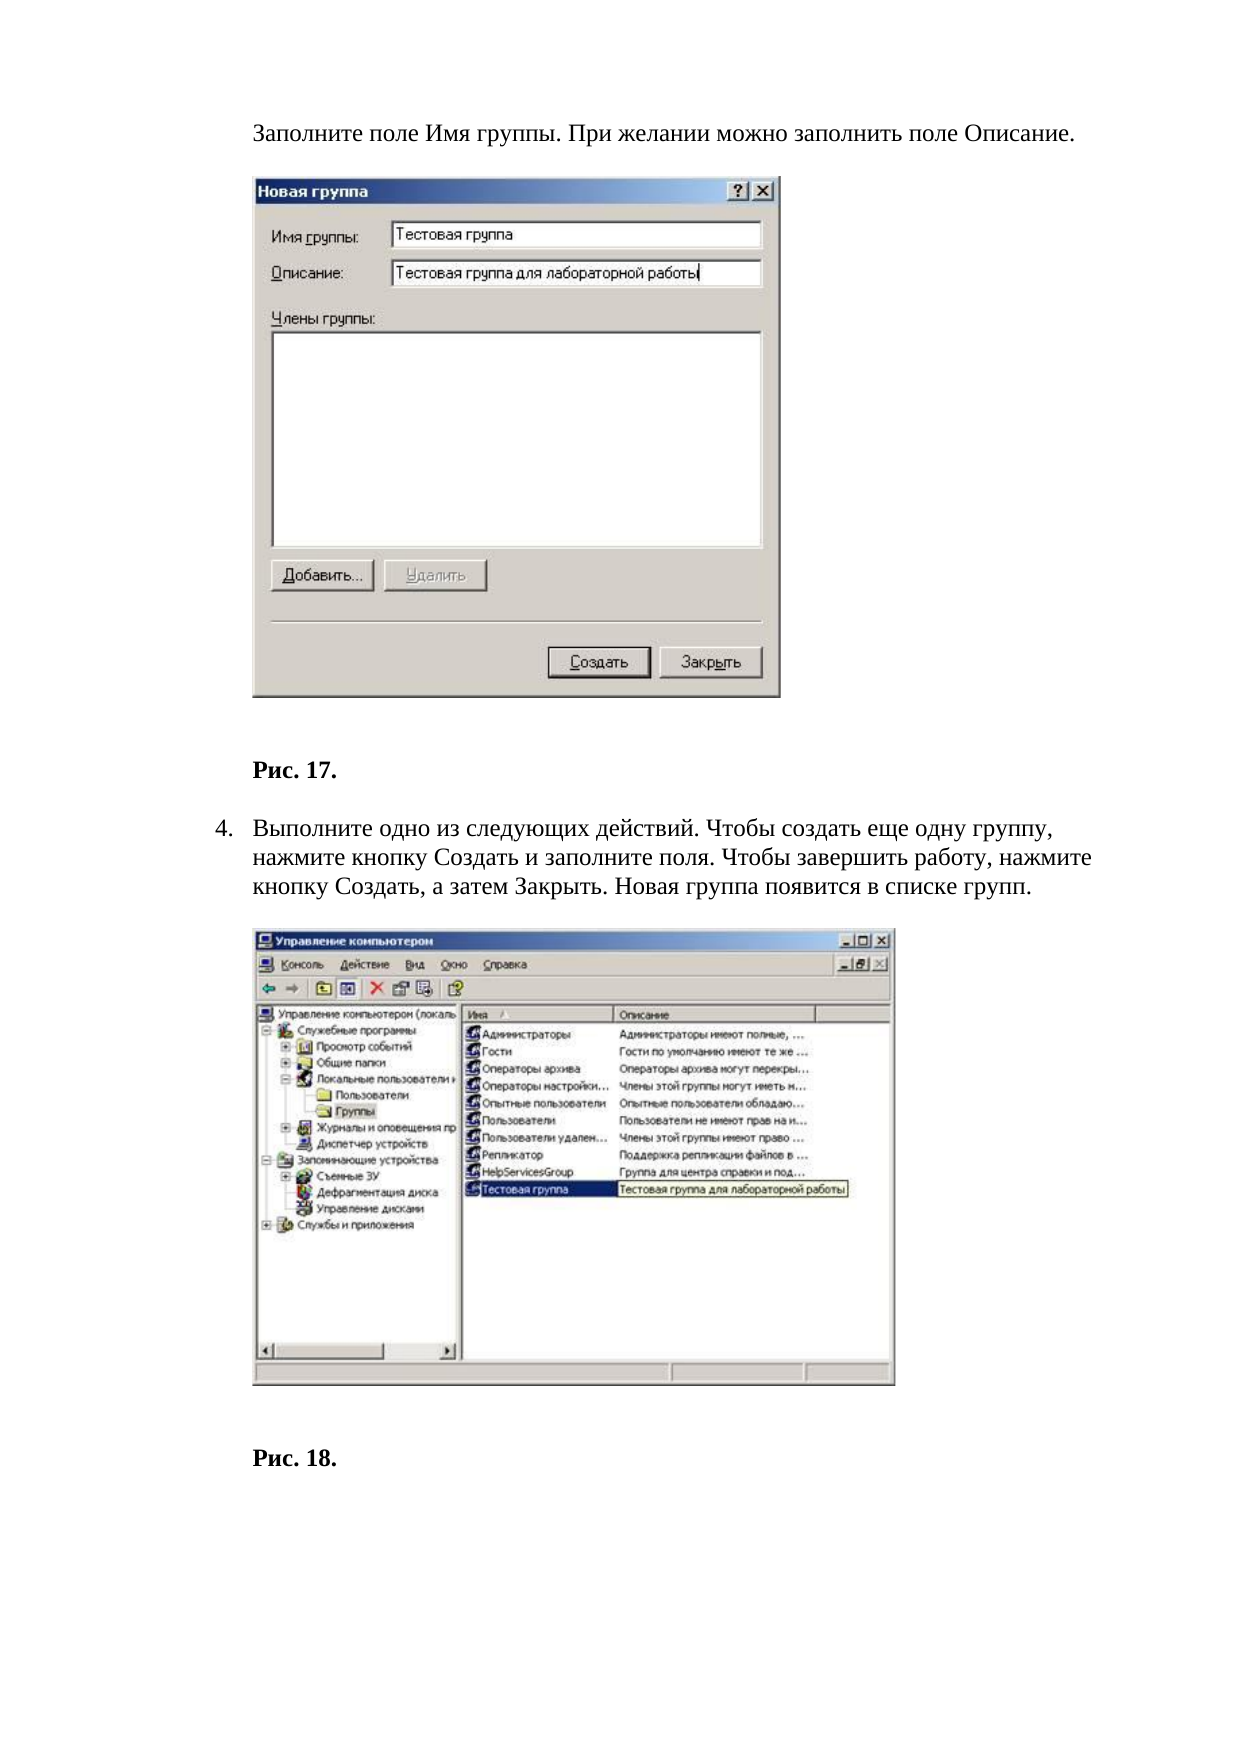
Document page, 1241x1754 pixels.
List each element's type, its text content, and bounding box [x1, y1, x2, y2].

text Рис. 17. [252, 727, 1152, 784]
picture [252, 176, 781, 698]
text Заполните поле Имя группы. При желании можно заполнить поле Описание. [252, 118, 1152, 147]
list Выполните одно из следующих действий. Чтобы создать еще одну группу, нажмите кнопку Создать и заполните поля. Чтобы завершить работу, нажмите кнопку Создать, а затем Закрыть. Новая группа появится в списке групп. [215, 813, 1152, 900]
picture [252, 928, 896, 1386]
text Рис. 18. [252, 1414, 1152, 1472]
